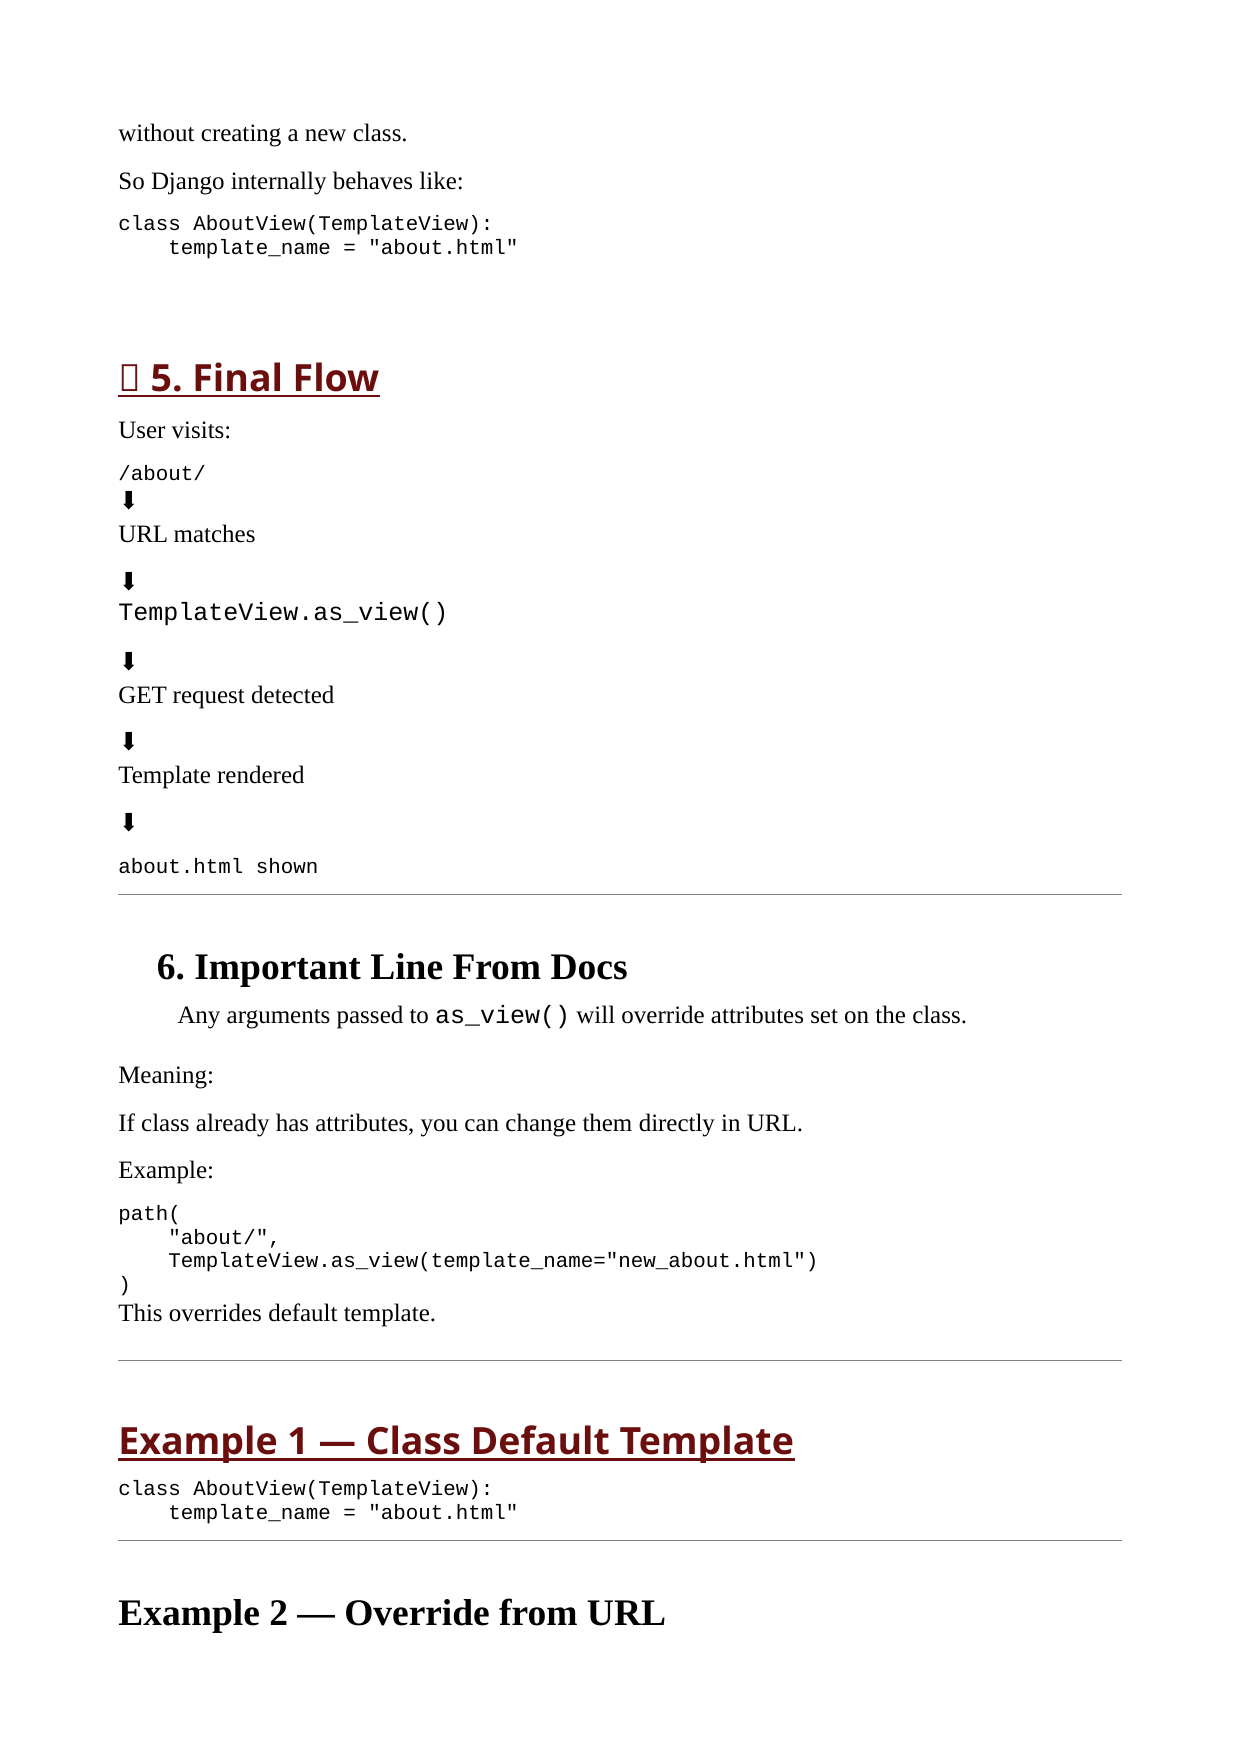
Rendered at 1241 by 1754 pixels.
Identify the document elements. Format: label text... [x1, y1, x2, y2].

text ) [118, 1274, 1122, 1298]
text ⬇ [118, 808, 1122, 837]
text This overrides default template. [118, 1298, 1122, 1327]
text /about/ [118, 463, 1122, 486]
subtitle ✅ 6. Important Line From Docs [118, 944, 1122, 988]
text Meaning: [118, 1060, 1122, 1089]
text TemplateView.as_view(template_name="new_about.html") [118, 1251, 1122, 1274]
text without creating a new class. [118, 118, 1122, 147]
text Example: [118, 1156, 1122, 1184]
subtitle Example 2 — Override from URL [118, 1591, 1122, 1634]
text about.html shown [118, 856, 1122, 879]
text "about/", [118, 1227, 1122, 1251]
text class AboutView(TemplateView): [118, 1478, 1122, 1502]
text ⬇ Template rendered [118, 727, 1122, 789]
text ⬇ GET request detected [118, 647, 1122, 709]
text ⬇ TemplateView.as_view() [118, 567, 1122, 628]
subtitle Example 1 — Class Default Template [118, 1415, 1122, 1466]
text If class already has attributes, you can change them directly in URL. [118, 1108, 1122, 1137]
text class AboutView(TemplateView): [118, 213, 1122, 237]
text path( [118, 1203, 1122, 1227]
text template_name = "about.html" [118, 237, 1122, 261]
text Any arguments passed to as_view() will override attributes set on the class. [177, 1000, 1063, 1031]
text ⬇ URL matches [118, 486, 1122, 548]
text template_name = "about.html" [118, 1502, 1122, 1526]
text User visits: [118, 415, 1122, 444]
text So Django internally behaves like: [118, 166, 1122, 194]
subtitle ✅ 5. Final Flow [118, 351, 1122, 402]
